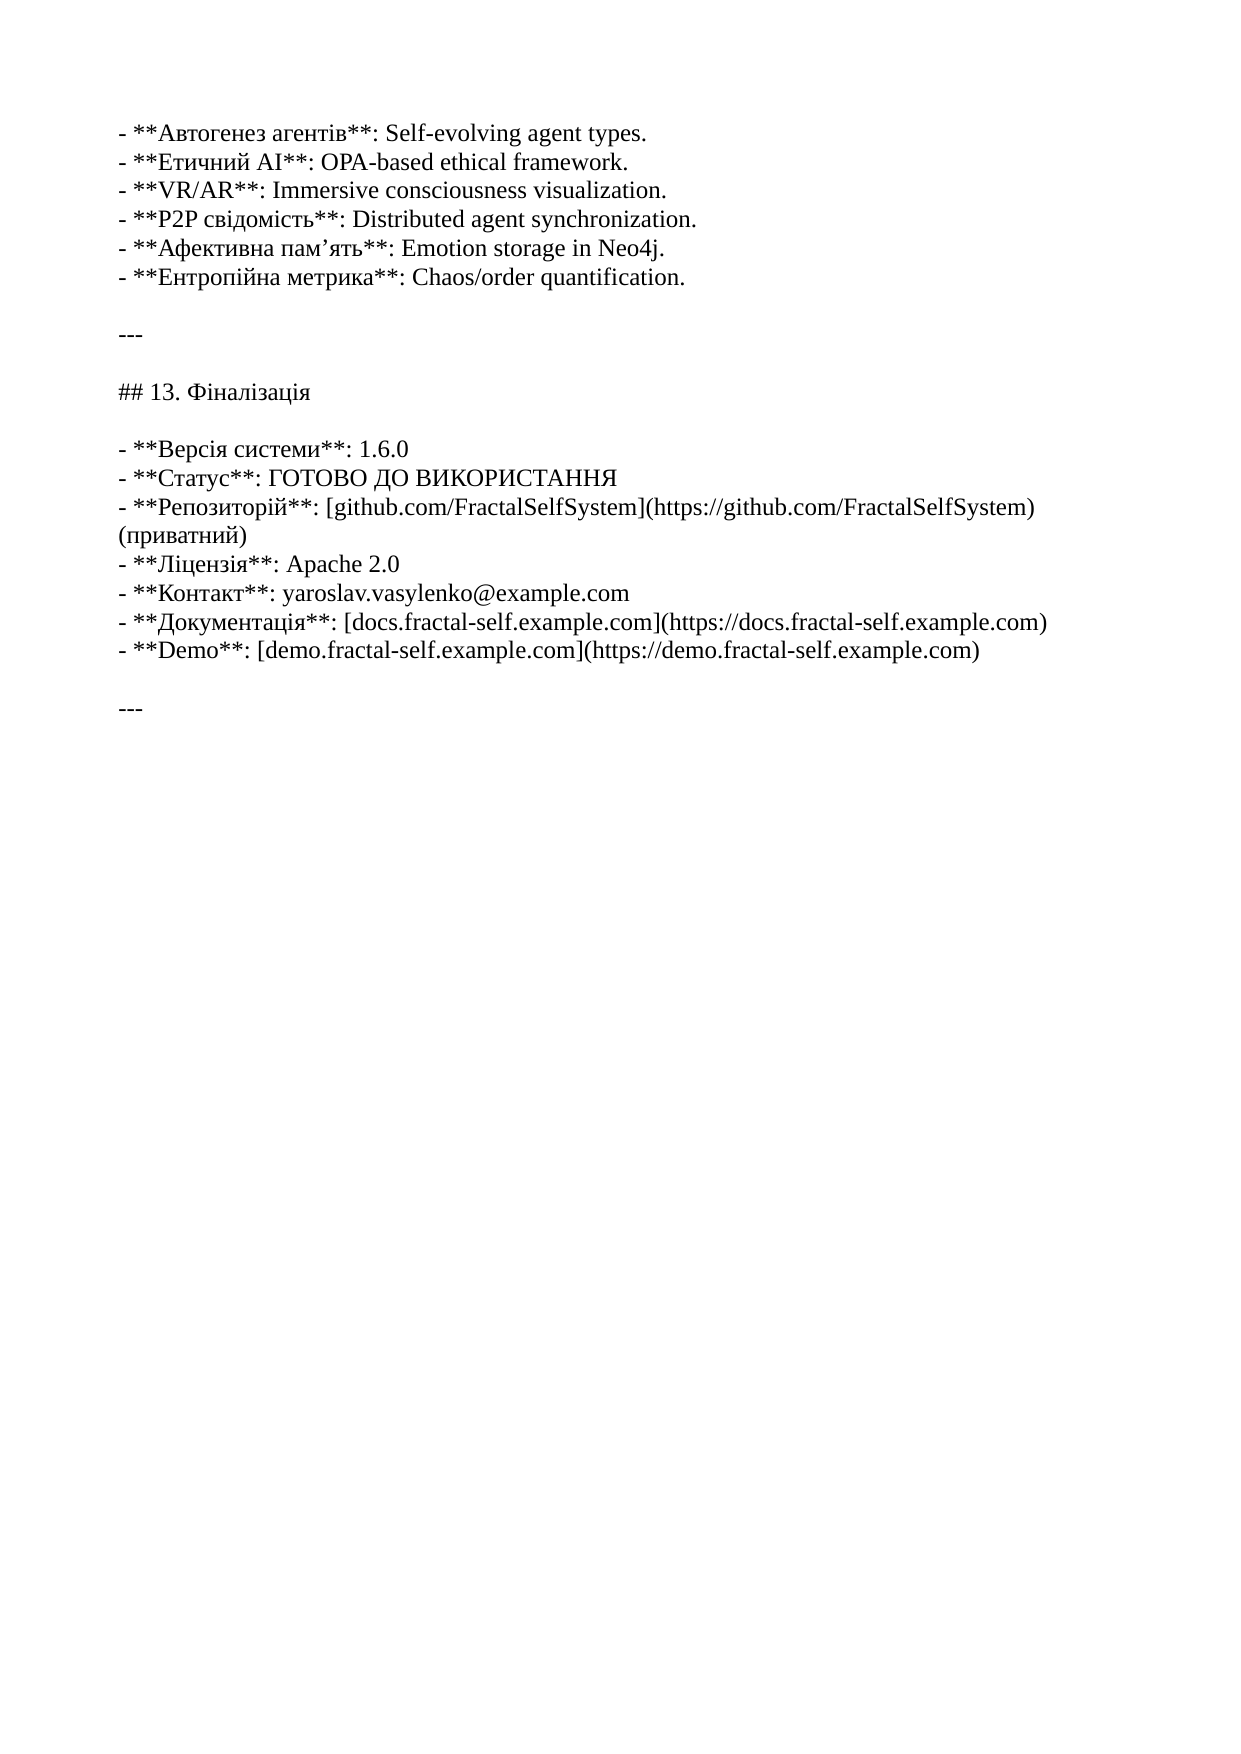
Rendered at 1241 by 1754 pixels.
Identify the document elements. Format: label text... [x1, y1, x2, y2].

text - **Версія системи**: 1.6.0 [118, 434, 1122, 463]
text - **Автогенез агентів**: Self-evolving agent types. [118, 118, 1122, 147]
text - **P2P свідомість**: Distributed agent synchronization. [118, 204, 1122, 233]
text - **Афективна пам’ять**: Emotion storage in Neo4j. [118, 233, 1122, 262]
text - **Статус**: ГОТОВО ДО ВИКОРИСТАННЯ [118, 463, 1122, 492]
text - **Документація**: [docs.fractal-self.example.com](https://docs.fractal-self.example.com) [118, 607, 1122, 636]
text - **Етичний AI**: OPA-based ethical framework. [118, 147, 1122, 176]
text --- [118, 693, 1122, 722]
text - **Репозиторій**: [github.com/FractalSelfSystem](https://github.com/FractalSelfSystem) (приватний) [118, 492, 1122, 549]
text - **Контакт**: yaroslav.vasylenko@example.com [118, 578, 1122, 607]
text ## 13. Фіналізація [118, 377, 1122, 406]
text --- [118, 319, 1122, 348]
text - **Demo**: [demo.fractal-self.example.com](https://demo.fractal-self.example.com) [118, 636, 1122, 664]
text - **VR/AR**: Immersive consciousness visualization. [118, 176, 1122, 204]
text - **Ліцензія**: Apache 2.0 [118, 549, 1122, 578]
text - **Ентропійна метрика**: Chaos/order quantification. [118, 262, 1122, 291]
